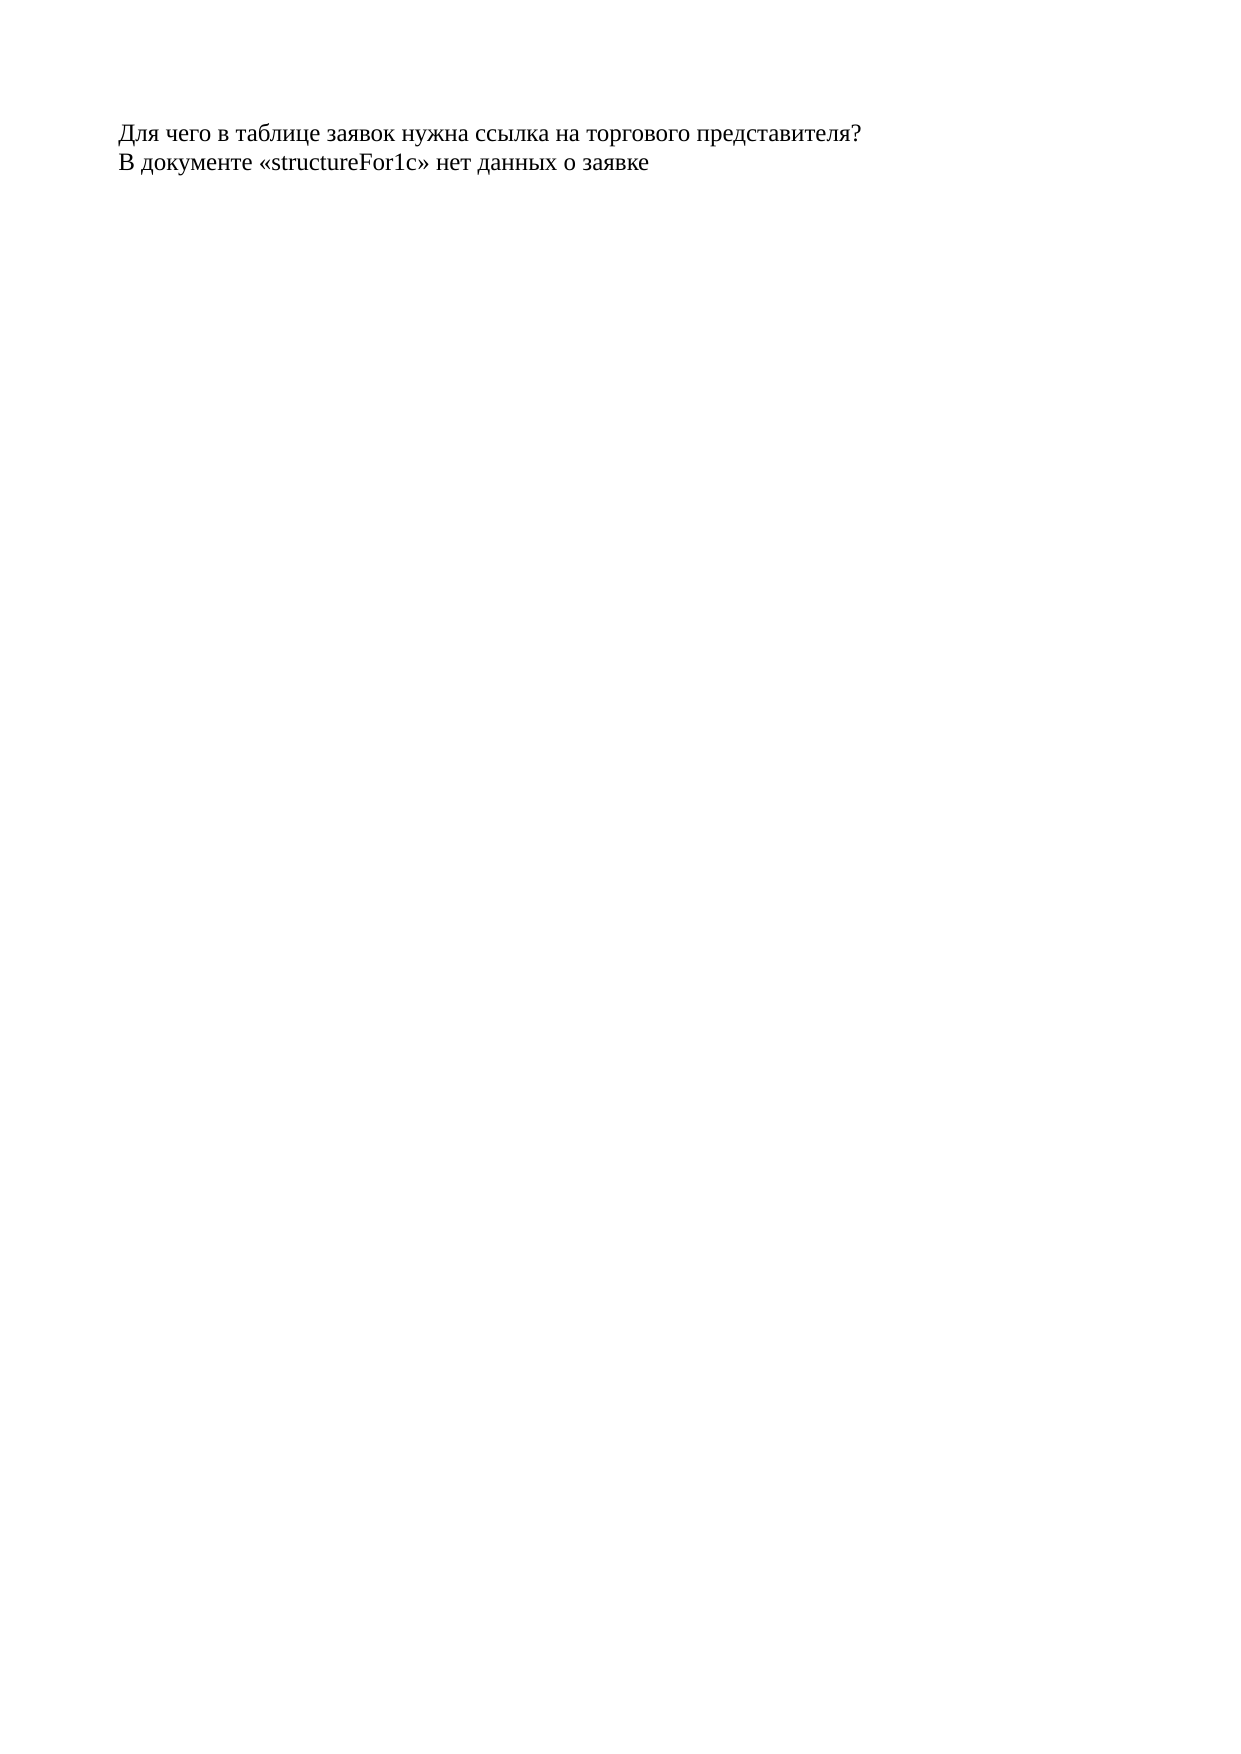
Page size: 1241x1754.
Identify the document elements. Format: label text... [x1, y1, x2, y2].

text Для чего в таблице заявок нужна ссылка на торгового представителя? [118, 118, 1122, 147]
text В документе «structureFor1c» нет данных о заявке [118, 147, 1122, 176]
